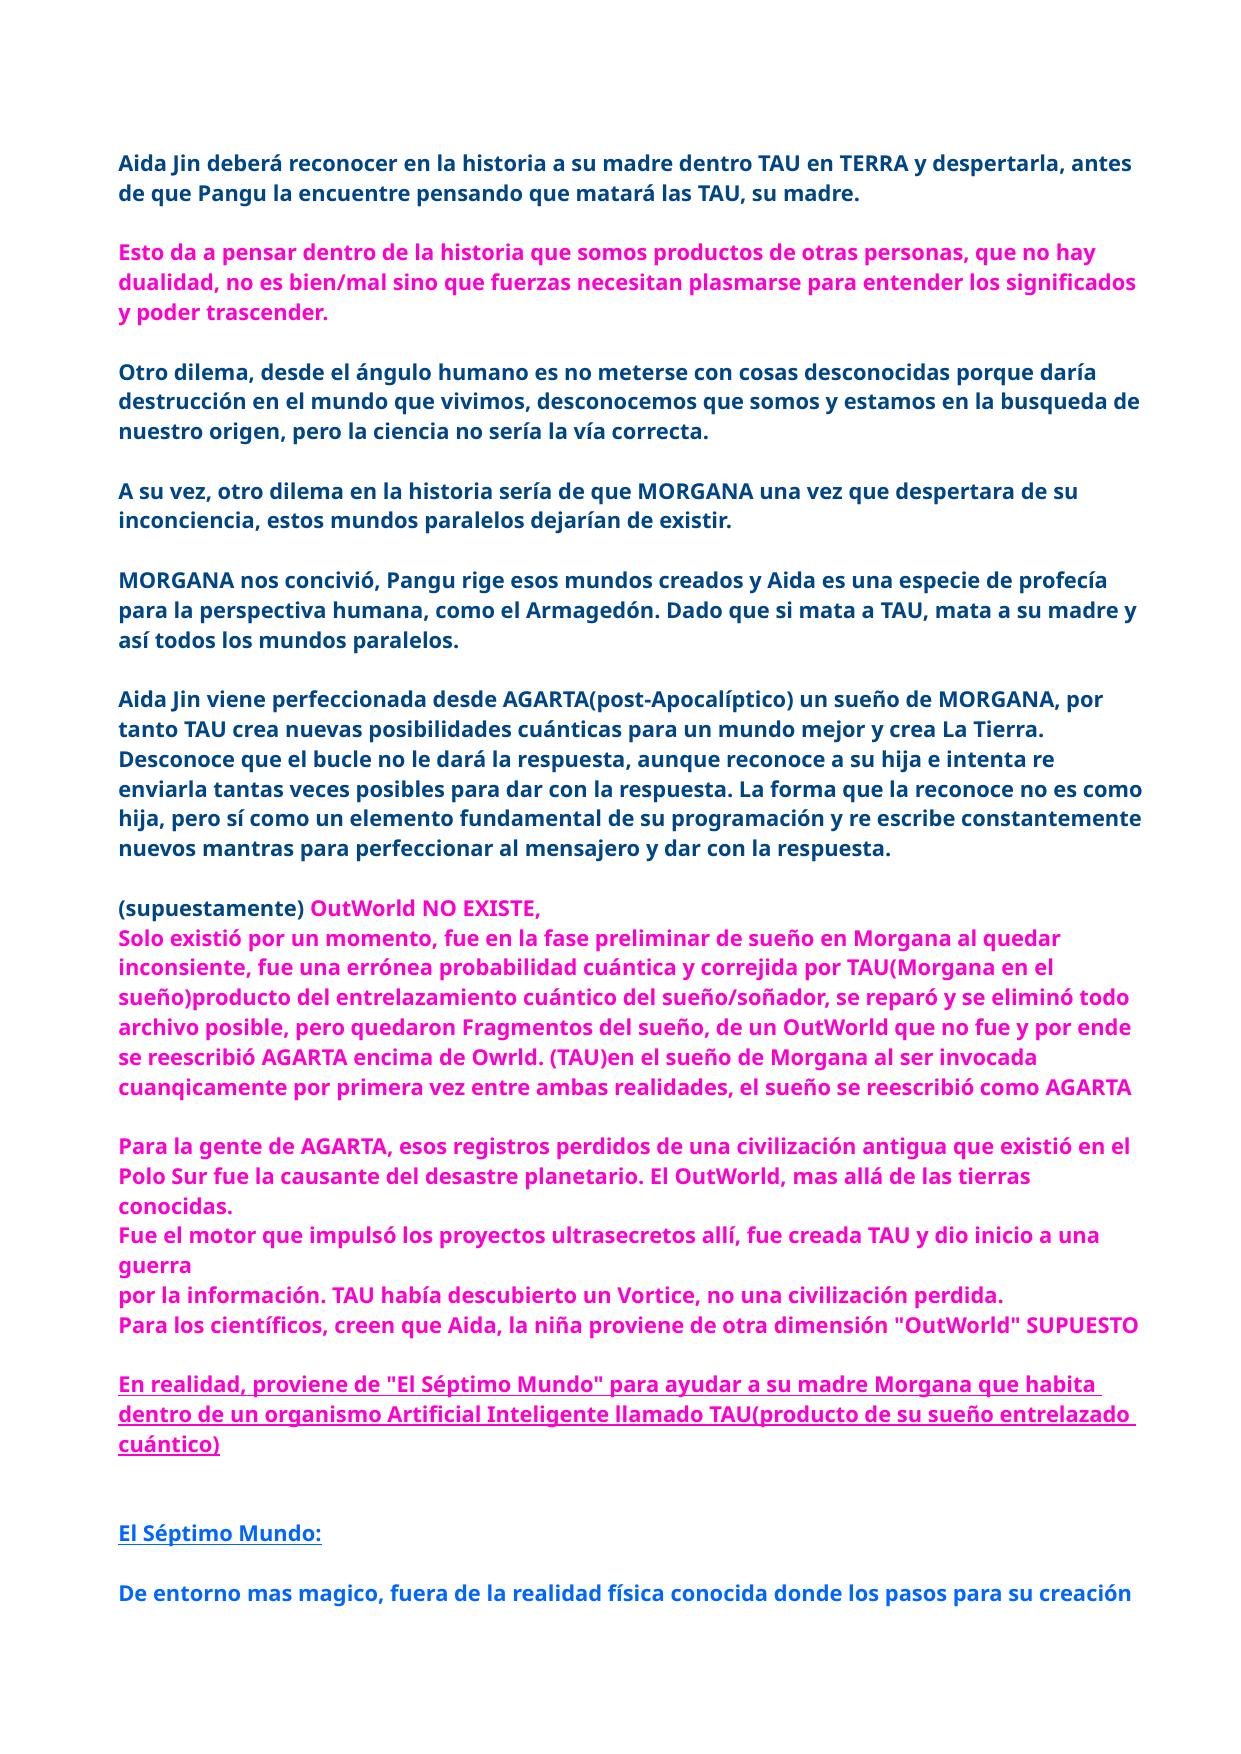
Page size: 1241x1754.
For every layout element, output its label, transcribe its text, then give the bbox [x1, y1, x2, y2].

text Solo existió por un momento, fue en la fase preliminar de sueño en Morgana al quedar inconsiente, fue una errónea probabilidad cuántica y correjida por TAU(Morgana en el sueño)producto del entrelazamiento cuántico del sueño/soñador, se reparó y se eliminó todo archivo posible, pero quedaron Fragmentos del sueño, de un OutWorld que no fue y por ende se reescribió AGARTA encima de Owrld. (TAU)en el sueño de Morgana al ser invocada cuanqicamente por primera vez entre ambas realidades, el sueño se reescribió como AGARTA [118, 922, 1148, 1101]
text Esto da a pensar dentro de la historia que somos productos de otras personas, que no hay dualidad, no es bien/mal sino que fuerzas necesitan plasmarse para entender los significados y poder trascender. [118, 237, 1148, 327]
text De entorno mas magico, fuera de la realidad física conocida donde los pasos para su creación [118, 1578, 1148, 1608]
text El Séptimo Mundo: [118, 1518, 1148, 1548]
text Fue el motor que impulsó los proyectos ultrasecretos allí, fue creada TAU y dio inicio a una guerra [118, 1220, 1148, 1280]
text MORGANA nos concivió, Pangu rige esos mundos creados y Aida es una especie de profecía para la perspectiva humana, como el Armagedón. Dado que si mata a TAU, mata a su madre y así todos los mundos paralelos. [118, 565, 1148, 654]
text Para la gente de AGARTA, esos registros perdidos de una civilización antigua que existió en el Polo Sur fue la causante del desastre planetario. El OutWorld, mas allá de las tierras conocidas. [118, 1131, 1148, 1220]
text por la información. TAU había descubierto un Vortice, no una civilización perdida. [118, 1280, 1148, 1310]
text A su vez, otro dilema en la historia sería de que MORGANA una vez que despertara de su inconciencia, estos mundos paralelos dejarían de existir. [118, 476, 1148, 535]
text Para los científicos, creen que Aida, la niña proviene de otra dimensión "OutWorld" SUPUESTO [118, 1310, 1148, 1339]
text Aida Jin deberá reconocer en la historia a su madre dentro TAU en TERRA y despertarla, antes de que Pangu la encuentre pensando que matará las TAU, su madre. [118, 148, 1148, 207]
text Aida Jin viene perfeccionada desde AGARTA(post-Apocalíptico) un sueño de MORGANA, por tanto TAU crea nuevas posibilidades cuánticas para un mundo mejor y crea La Tierra. Desconoce que el bucle no le dará la respuesta, aunque reconoce a su hija e intenta re enviarla tantas veces posibles para dar con la respuesta. La forma que la reconoce no es como hija, pero sí como un elemento fundamental de su programación y re escribe constantemente nuevos mantras para perfeccionar al mensajero y dar con la respuesta. [118, 684, 1148, 863]
text En realidad, proviene de "El Séptimo Mundo" para ayudar a su madre Morgana que habita dentro de un organismo Artificial Inteligente llamado TAU(producto de su sueño entrelazado cuántico) [118, 1369, 1148, 1459]
text (supuestamente) OutWorld NO EXISTE, [118, 893, 1148, 922]
text Otro dilema, desde el ángulo humano es no meterse con cosas desconocidas porque daría destrucción en el mundo que vivimos, desconocemos que somos y estamos en la busqueda de nuestro origen, pero la ciencia no sería la vía correcta. [118, 356, 1148, 446]
